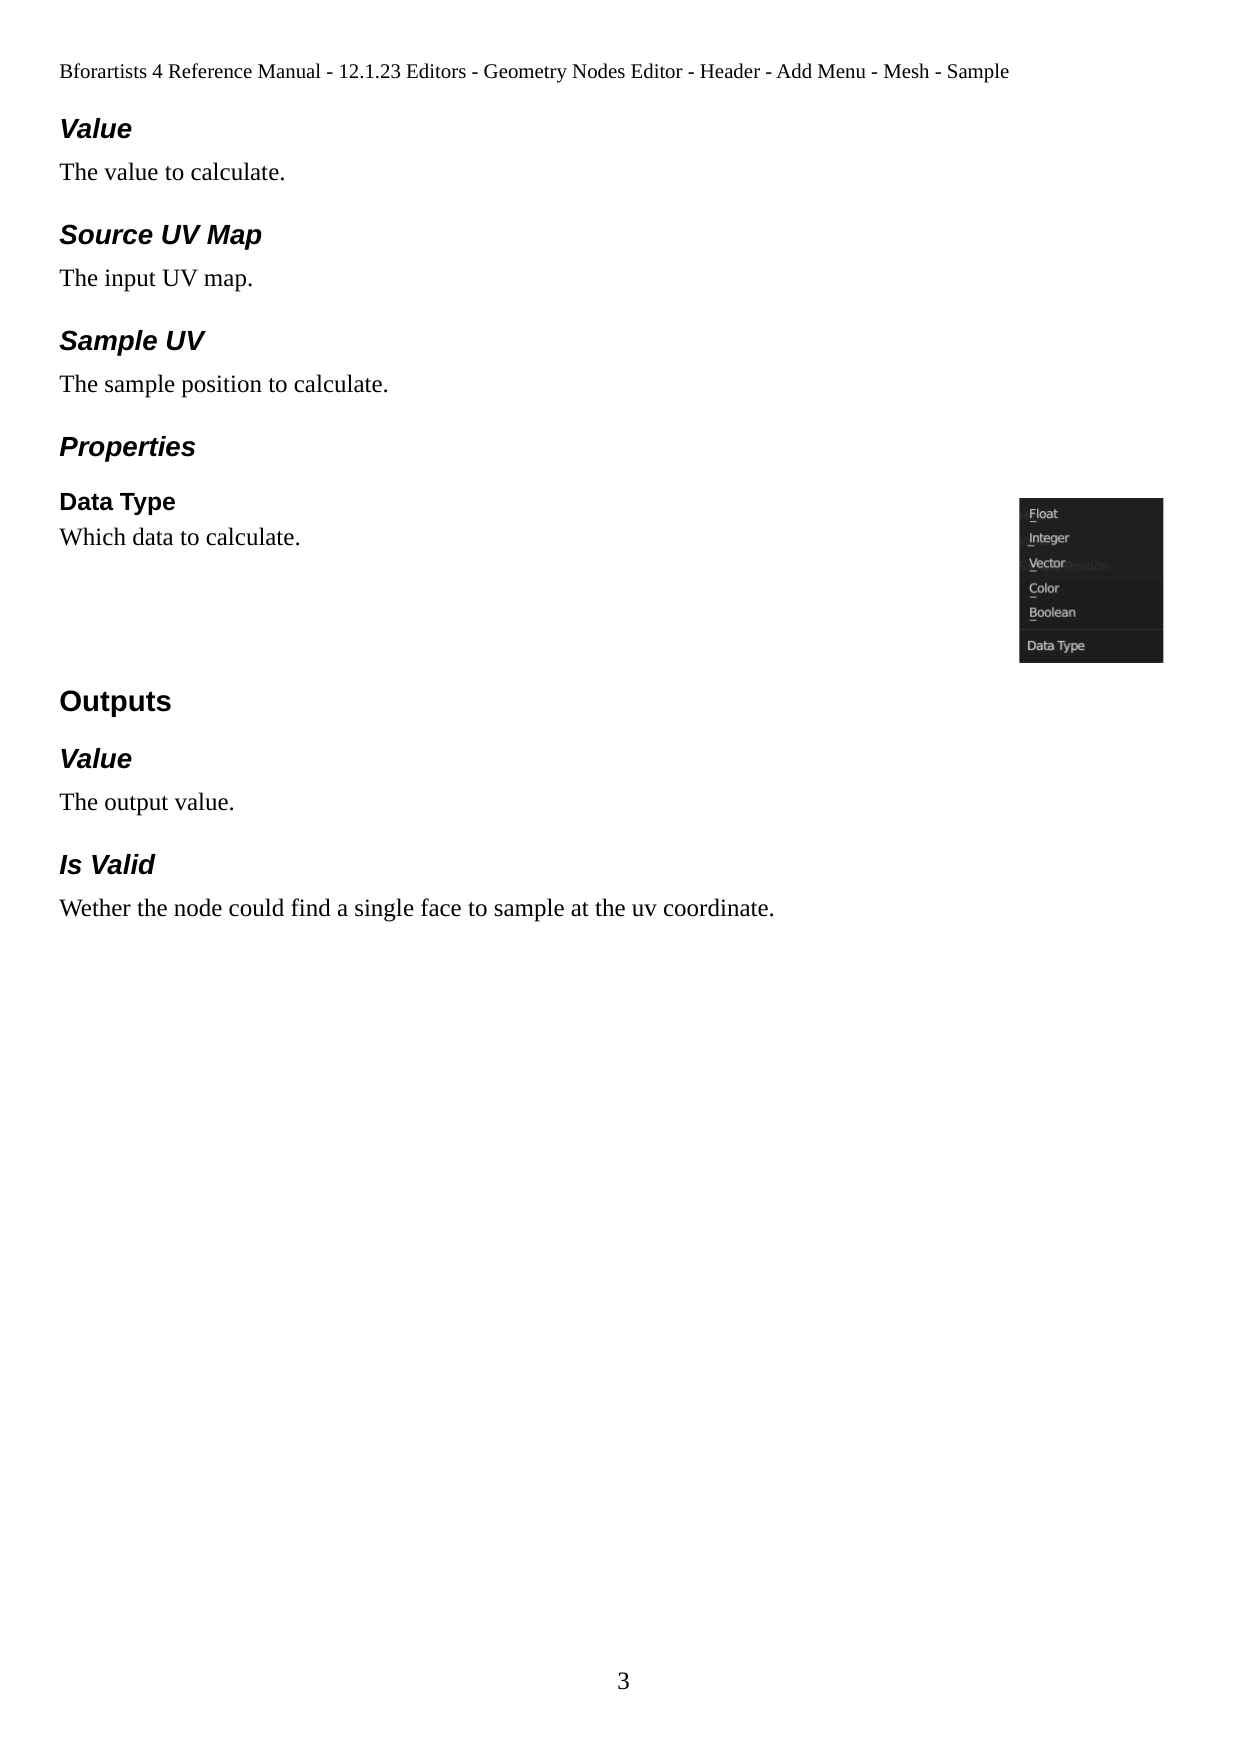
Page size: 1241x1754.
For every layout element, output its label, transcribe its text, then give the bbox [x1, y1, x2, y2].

subtitle Value [59, 113, 1181, 144]
picture [1019, 498, 1164, 663]
subtitle Properties [59, 430, 1181, 462]
text Which data to calculate. [59, 522, 1019, 551]
subtitle Is Valid [59, 848, 1181, 880]
text The input UV map. [59, 263, 1181, 292]
text The value to calculate. [59, 157, 1181, 186]
subtitle Outputs [59, 684, 1181, 718]
text The output value. [59, 787, 1181, 816]
subtitle Sample UV [59, 324, 1181, 356]
subtitle Data Type [59, 487, 1181, 516]
text Wether the node could find a single face to sample at the uv coordinate. [59, 893, 1181, 922]
subtitle Source UV Map [59, 218, 1181, 250]
text The sample position to calculate. [59, 369, 1181, 398]
subtitle Value [59, 743, 1181, 774]
text [1164, 522, 1181, 551]
